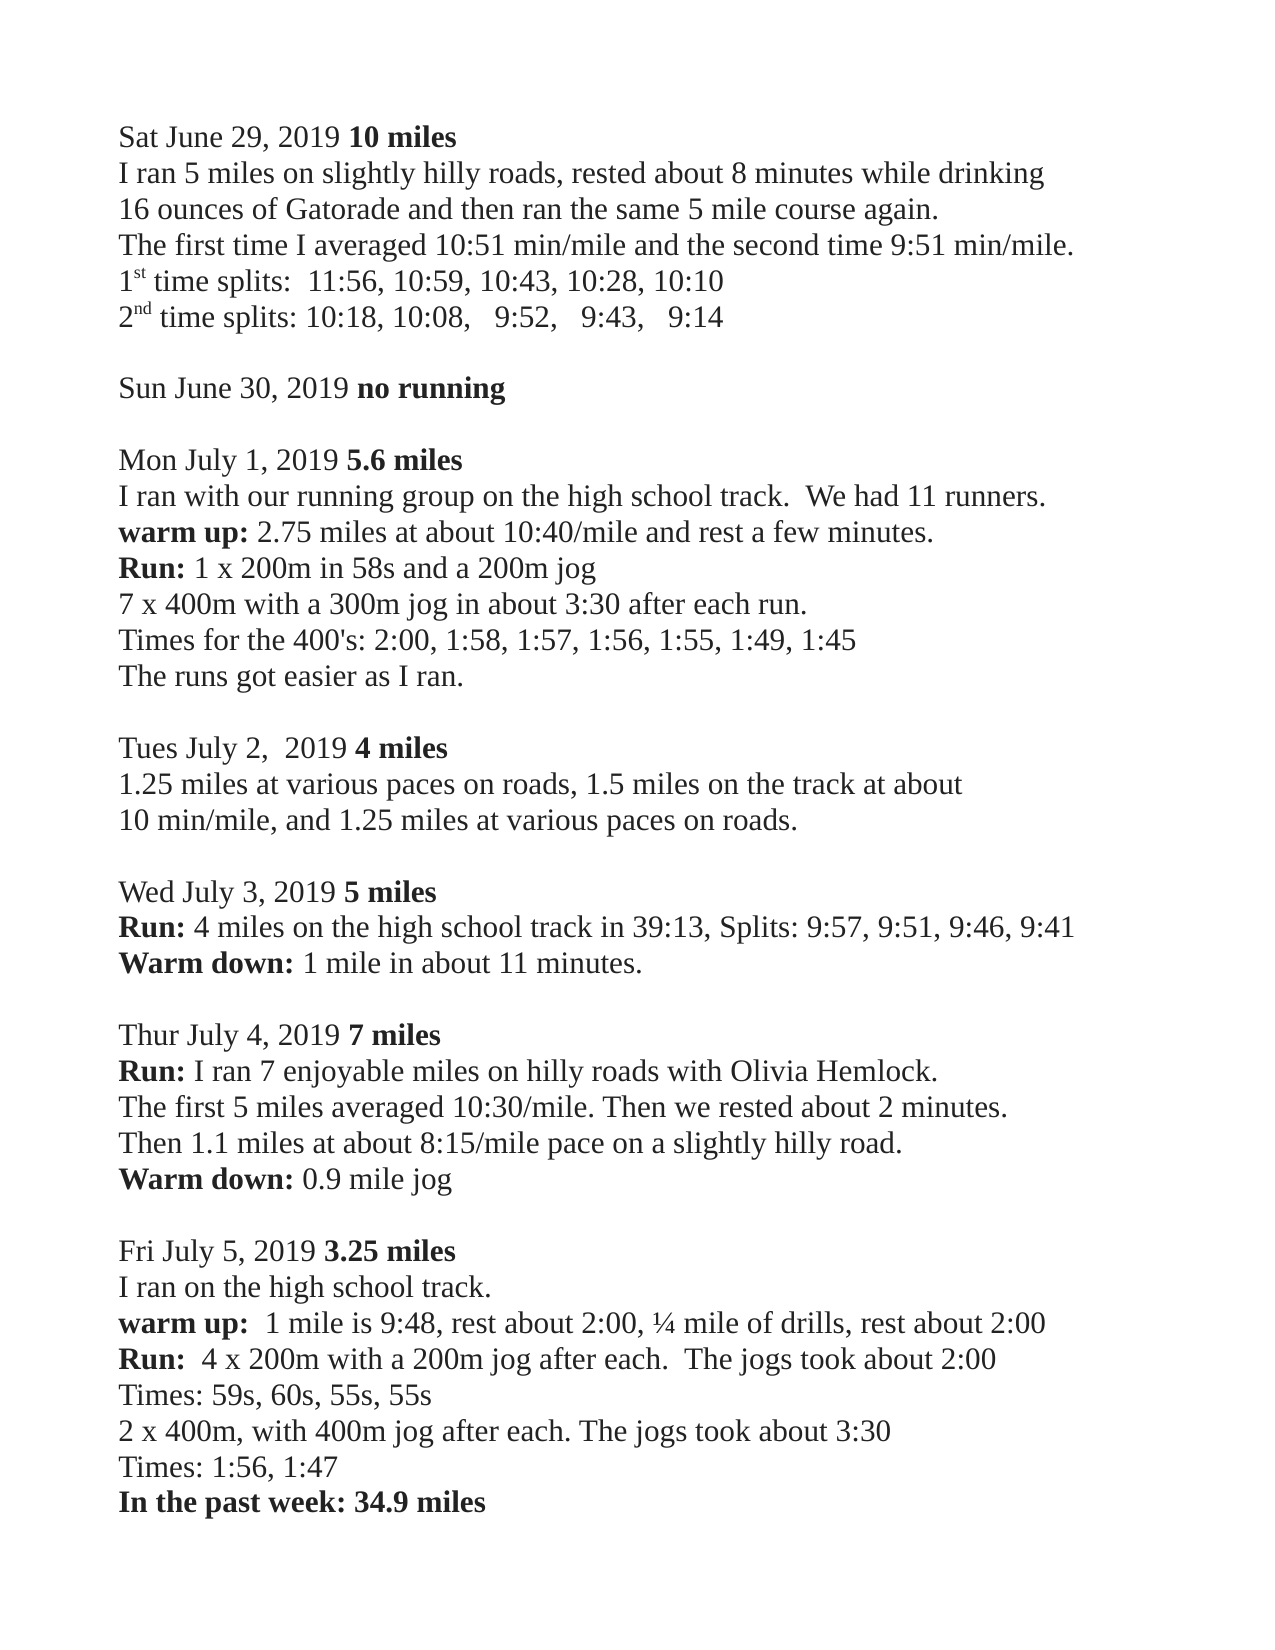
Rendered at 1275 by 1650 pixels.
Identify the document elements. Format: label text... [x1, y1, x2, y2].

text Sun June 30, 2019 no running [118, 370, 1161, 406]
text Sat June 29, 2019 10 miles [118, 118, 1161, 154]
text Warm down: 0.9 mile jog [118, 1160, 1161, 1196]
list 10 min/mile, and 1.25 miles at various paces on roads. [118, 801, 1161, 837]
text Times: 1:56, 1:47 [118, 1448, 1161, 1484]
text Times for the 400's: 2:00, 1:58, 1:57, 1:56, 1:55, 1:49, 1:45 [118, 621, 1161, 657]
text The runs got easier as I ran. [118, 657, 1161, 693]
text 2 x 400m, with 400m jog after each. The jogs took about 3:30 [118, 1412, 1161, 1448]
text warm up: 2.75 miles at about 10:40/mile and rest a few minutes. [118, 513, 1161, 549]
text The first time I averaged 10:51 min/mile and the second time 9:51 min/mile. [118, 226, 1161, 262]
text Tues July 2, 2019 4 miles [118, 729, 1161, 765]
text Run: 1 x 200m in 58s and a 200m jog [118, 549, 1161, 585]
text Run: 4 x 200m with a 200m jog after each. The jogs took about 2:00 [118, 1340, 1161, 1376]
text Times: 59s, 60s, 55s, 55s [118, 1376, 1161, 1412]
text I ran with our running group on the high school track. We had 11 runners. [118, 477, 1161, 513]
text I ran 5 miles on slightly hilly roads, rested about 8 minutes while drinking [118, 154, 1161, 190]
text Fri July 5, 2019 3.25 miles [118, 1232, 1161, 1268]
text 7 x 400m with a 300m jog in about 3:30 after each run. [118, 585, 1161, 621]
text I ran on the high school track. [118, 1268, 1161, 1304]
text Thur July 4, 2019 7 miles [118, 1017, 1161, 1052]
text Run: 4 miles on the high school track in 39:13, Splits: 9:57, 9:51, 9:46, 9:41 [118, 909, 1161, 945]
text Wed July 3, 2019 5 miles [118, 873, 1161, 909]
text Warm down: 1 mile in about 11 minutes. [118, 945, 1161, 981]
text 2nd time splits: 10:18, 10:08, 9:52, 9:43, 9:14 [118, 298, 1161, 334]
text Then 1.1 miles at about 8:15/mile pace on a slightly hilly road. [118, 1124, 1161, 1160]
text 16 ounces of Gatorade and then ran the same 5 mile course again. [118, 190, 1161, 226]
text The first 5 miles averaged 10:30/mile. Then we rested about 2 minutes. [118, 1088, 1161, 1124]
text In the past week: 34.9 miles [118, 1484, 1161, 1520]
text Mon July 1, 2019 5.6 miles [118, 442, 1161, 477]
text Run: I ran 7 enjoyable miles on hilly roads with Olivia Hemlock. [118, 1052, 1161, 1088]
text warm up: 1 mile is 9:48, rest about 2:00, ¼ mile of drills, rest about 2:00 [118, 1304, 1161, 1340]
list 1.25 miles at various paces on roads, 1.5 miles on the track at about [118, 765, 1161, 801]
text 1st time splits: 11:56, 10:59, 10:43, 10:28, 10:10 [118, 262, 1161, 298]
